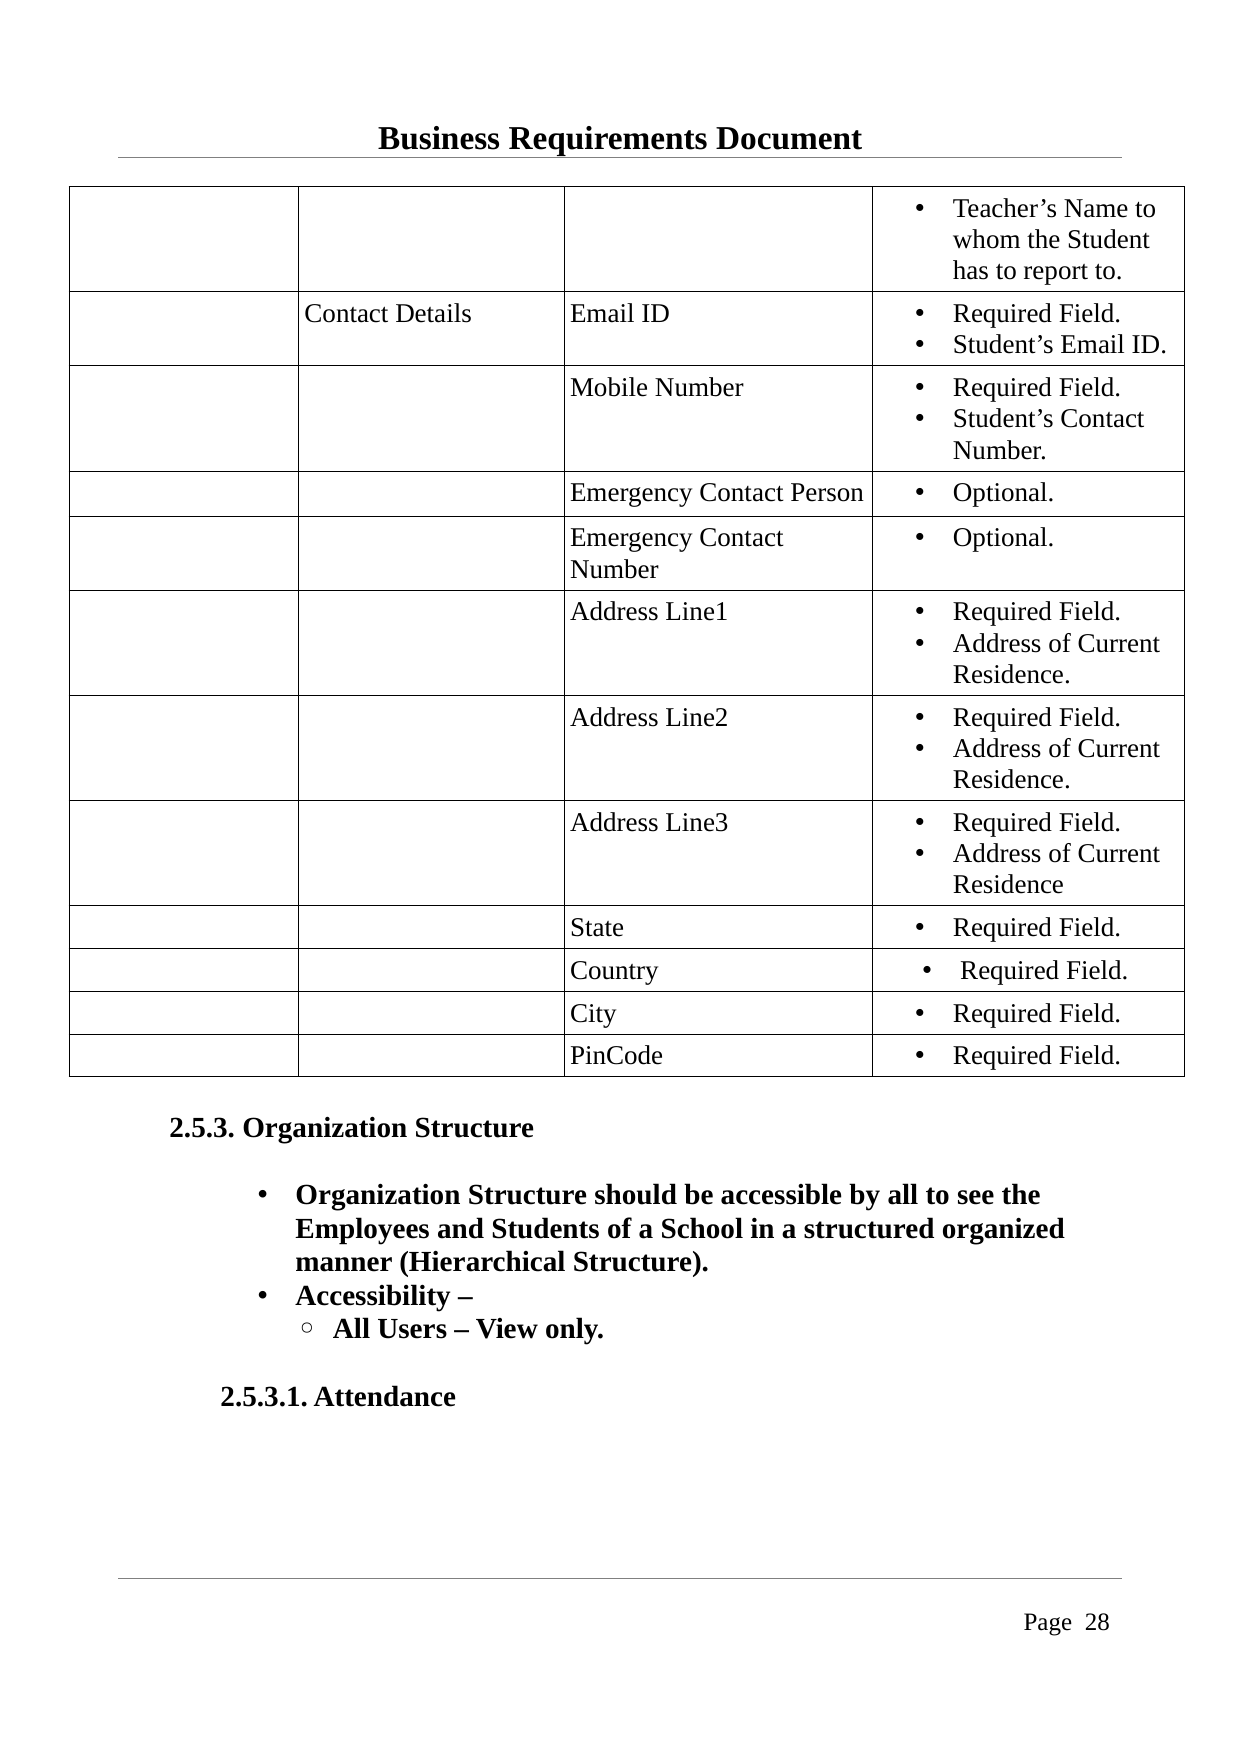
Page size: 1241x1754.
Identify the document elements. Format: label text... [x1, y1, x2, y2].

table_cell Required Field. Address of Current Residence. [873, 696, 1184, 800]
table_cell [70, 801, 298, 905]
table_cell Emergency Contact Number [565, 517, 872, 589]
text 2.5.3.1. Attendance [118, 1379, 1122, 1412]
list Organization Structure should be accessible by all to see the Employees and Students of a School in a structured organized manner (Hierarchical Structure). [258, 1177, 1122, 1278]
table_cell [299, 366, 564, 471]
table_cell Mobile Number [565, 366, 872, 471]
table_cell [70, 949, 298, 991]
table_cell [299, 696, 564, 800]
table_cell [299, 517, 564, 589]
table_cell Email ID [565, 292, 872, 365]
table_cell [70, 906, 298, 948]
table_cell PinCode [565, 1035, 872, 1076]
table_cell Address Line3 [565, 801, 872, 905]
table_cell City [565, 992, 872, 1034]
table_cell [299, 472, 564, 516]
table_cell [70, 472, 298, 516]
table_cell [70, 992, 298, 1034]
table_cell Contact Details [299, 292, 564, 365]
table_cell Emergency Contact Person [565, 472, 872, 516]
table_cell Required Field. [873, 949, 1184, 991]
table_cell [70, 517, 298, 589]
table_cell [70, 1035, 298, 1076]
table_cell Address Line1 [565, 591, 872, 695]
table_cell State [565, 906, 872, 948]
table_cell [299, 591, 564, 695]
table_cell Required Field. [873, 1035, 1184, 1076]
table_cell [299, 801, 564, 905]
table_cell Optional. [873, 472, 1184, 516]
table_cell [299, 949, 564, 991]
table_cell Required Field. Student’s Email ID. [873, 292, 1184, 365]
table_cell Required Field. Student’s Contact Number. [873, 366, 1184, 471]
table_cell Required Field. [873, 906, 1184, 948]
text 2.5.3. Organization Structure [118, 1110, 1122, 1144]
table_cell [70, 591, 298, 695]
table_cell [70, 696, 298, 800]
table_cell [299, 1035, 564, 1076]
table_cell [565, 187, 872, 291]
table_cell [70, 187, 298, 291]
table_cell Required Field. Teacher’s Name to whom the Student has to report to. [873, 187, 1184, 291]
list Accessibility – [258, 1278, 1122, 1312]
list All Users – View only. [295, 1312, 1122, 1345]
table_cell [70, 366, 298, 471]
table_cell Required Field. [873, 992, 1184, 1034]
table_cell Required Field. Address of Current Residence. [873, 591, 1184, 695]
table_cell [299, 187, 564, 291]
table_cell [299, 906, 564, 948]
table_cell Address Line2 [565, 696, 872, 800]
table_cell [70, 292, 298, 365]
table_cell [299, 992, 564, 1034]
table_cell Required Field. Address of Current Residence [873, 801, 1184, 905]
table_cell Country [565, 949, 872, 991]
table_cell Optional. [873, 517, 1184, 589]
